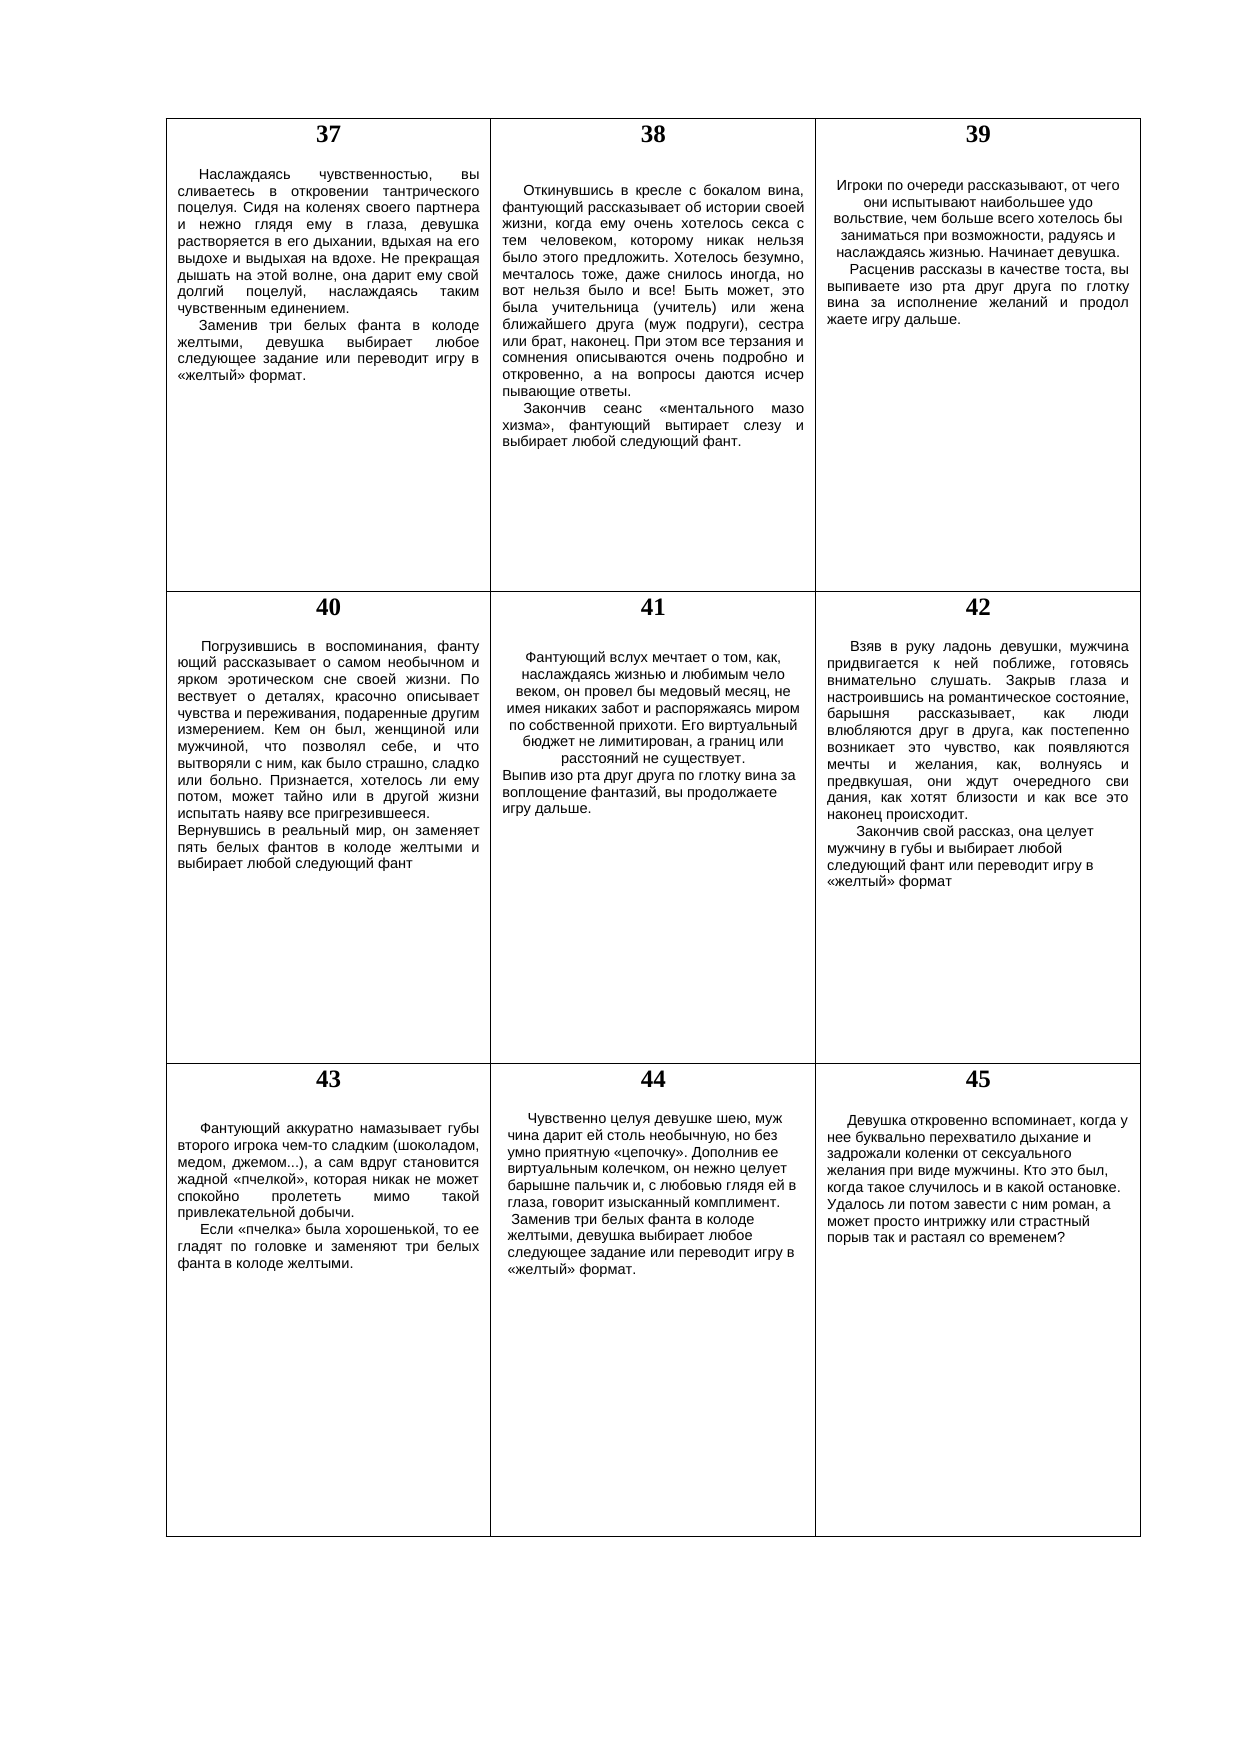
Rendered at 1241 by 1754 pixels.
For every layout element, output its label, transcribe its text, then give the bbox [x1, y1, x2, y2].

table_cell 43 Фантующий аккуратно намазывает губы второго игрока чем-то сладким (шоколадом, медом, джемом...), а сам вдруг становится жадной «пчелкой», которая никак не может спокойно про-лететь мимо такой привлекательной добычи. Если «пчелка» была хорошенькой, то ее гладят по головке и заменяют три белых фанта в колоде желтыми. [167, 1064, 490, 1536]
table_cell 45 Девушка откровенно вспоминает, когда у нее буквально перехватило ды-хание и задрожали коленки от сексуаль-ного желания при виде мужчины. Кто это был, когда такое случилось и в какой остановке. Удалось ли потом завести с ним роман, а может просто интрижку или страстный порыв так и растаял со временем? [816, 1064, 1140, 1536]
table_cell 41 Фантующий вслух мечтает о том, как, наслаждаясь жизнью и любимым чело-веком, он провел бы медовый месяц, не имея никаких забот и распоряжаясь миром по собственной прихоти. Его вир-туальный бюджет не лимитирован, а границ или расстояний не существует. Выпив изо рта друг друга по глотку вина за воплощение фантазий, вы про-должаете игру дальше. [491, 592, 815, 1063]
table_header 38 Откинувшись в кресле с бокалом вина, фантующий рассказывает об исто-рии своей жизни, когда ему очень хоте-лось секса с тем человеком, которому никак нельзя было этого предложить. Хотелось безумно, мечталось тоже, даже снилось иногда, но вот нельзя было и все! Быть может, это была учи-тельница (учитель) или жена ближайше-го друга (муж подруги), сестра или брат, наконец. При этом все терзания и сом-нения описываются очень подробно и откровенно, а на вопросы даются исчер-пывающие ответы. Закончив сеанс «ментального мазо-хизма», фантующий вытирает слезу и выбирает любой следующий фант. [491, 119, 815, 591]
table_cell 42 Взяв в руку ладонь девушки, мужчина придвигается к ней поближе, готовясь внимательно слушать. Закрыв глаза и настроившись на романтическое состоя-ние, барышня рассказывает, как люди влюбляются друг в друга, как постепен-но возникает это чувство, как появляют-ся мечты и желания, как, волнуясь и предвкушая, они ждут очередного сви-дания, как хотят близости и как все это наконец происходит. Закончив свой рассказ, она целует мужчину в губы и выбирает любой следующий фант или переводит игру в «желтый» формат [816, 592, 1140, 1063]
table_header 39 Игроки по очереди рассказывают, от чего они испытывают наибольшее удо-вольствие, чем больше всего хотелось бы заниматься при возможности, раду-ясь и наслаждаясь жизнью. Начинает де-вушка. Расценив рассказы в качестве тоста, вы выпиваете изо рта друг друга по глот-ку вина за исполнение желаний и продол-жаете игру дальше. [816, 119, 1140, 591]
table_header 37 Наслаждаясь чувственностью, вы сливаетесь в откровении тантрического поцелуя. Сидя на коленях своего партне-ра и нежно глядя ему в глаза, девушка растворяется в его дыхании, вдыхая на его выдохе и выдыхая на вдохе. Не пре-кращая дышать на этой волне, она дарит ему свой долгий поцелуй, наслаждаясь таким чувственным единением. Заменив три белых фанта в колоде желтыми, девушка выбирает любое следующее задание или переводит игру в «желтый» формат. [167, 119, 490, 591]
table_cell 44 Чувственно целуя девушке шею, муж-чина дарит ей столь необычную, но без-умно приятную «цепочку». Дополнив ее виртуальным колечком, он нежно целу-ет барышне пальчик и, с любовью глядя ей в глаза, говорит изысканный компли-мент. Заменив три белых фанта в колоде желтыми, девушка выбирает любое следующее задание или переводит игру в «желтый» формат. [491, 1064, 815, 1536]
table_cell 40 Погрузившись в воспоминания, фанту-ющий рассказывает о самом необычном и ярком эротическом сне своей жизни. По-вествует о деталях, красочно описывает чувства и переживания, подаренные дру-гим измерением. Кем он был, женщиной или мужчиной, что позволял себе, и что вытворяли с ним, как было страшно, слад-ко или больно. Признается, хотелось ли ему потом, может тайно или в другой жизни испытать наяву все пригрезившее-ся. Вернувшись в реальный мир, он заме-няет пять белых фантов в колоде желты-ми и выбирает любой следующий фант [167, 592, 490, 1063]
